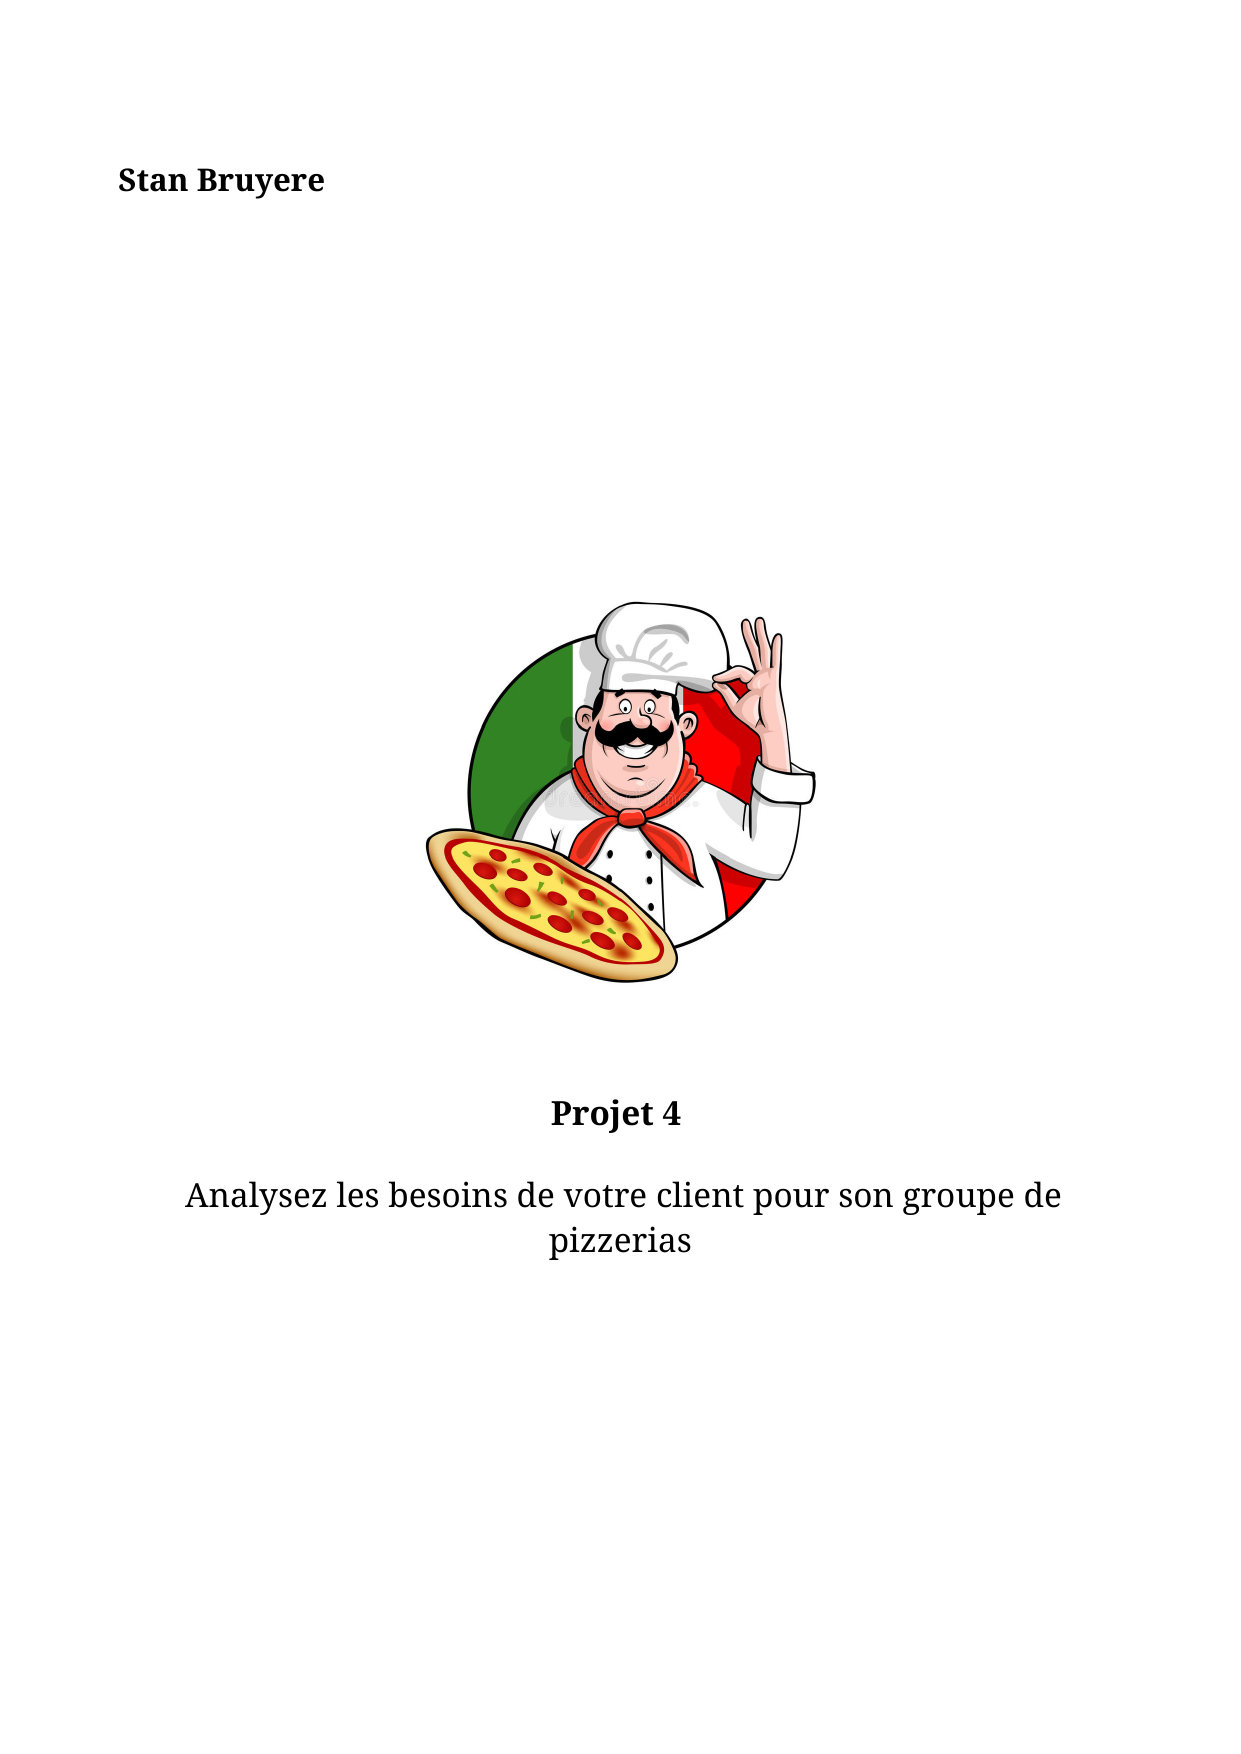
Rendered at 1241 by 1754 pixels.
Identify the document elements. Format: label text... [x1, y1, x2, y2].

text Projet 4 [118, 1089, 1122, 1135]
text Stan Bruyere [118, 158, 1122, 200]
text Analysez les besoins de votre client pour son groupe de pizzerias [118, 1172, 1122, 1262]
picture [420, 596, 820, 988]
